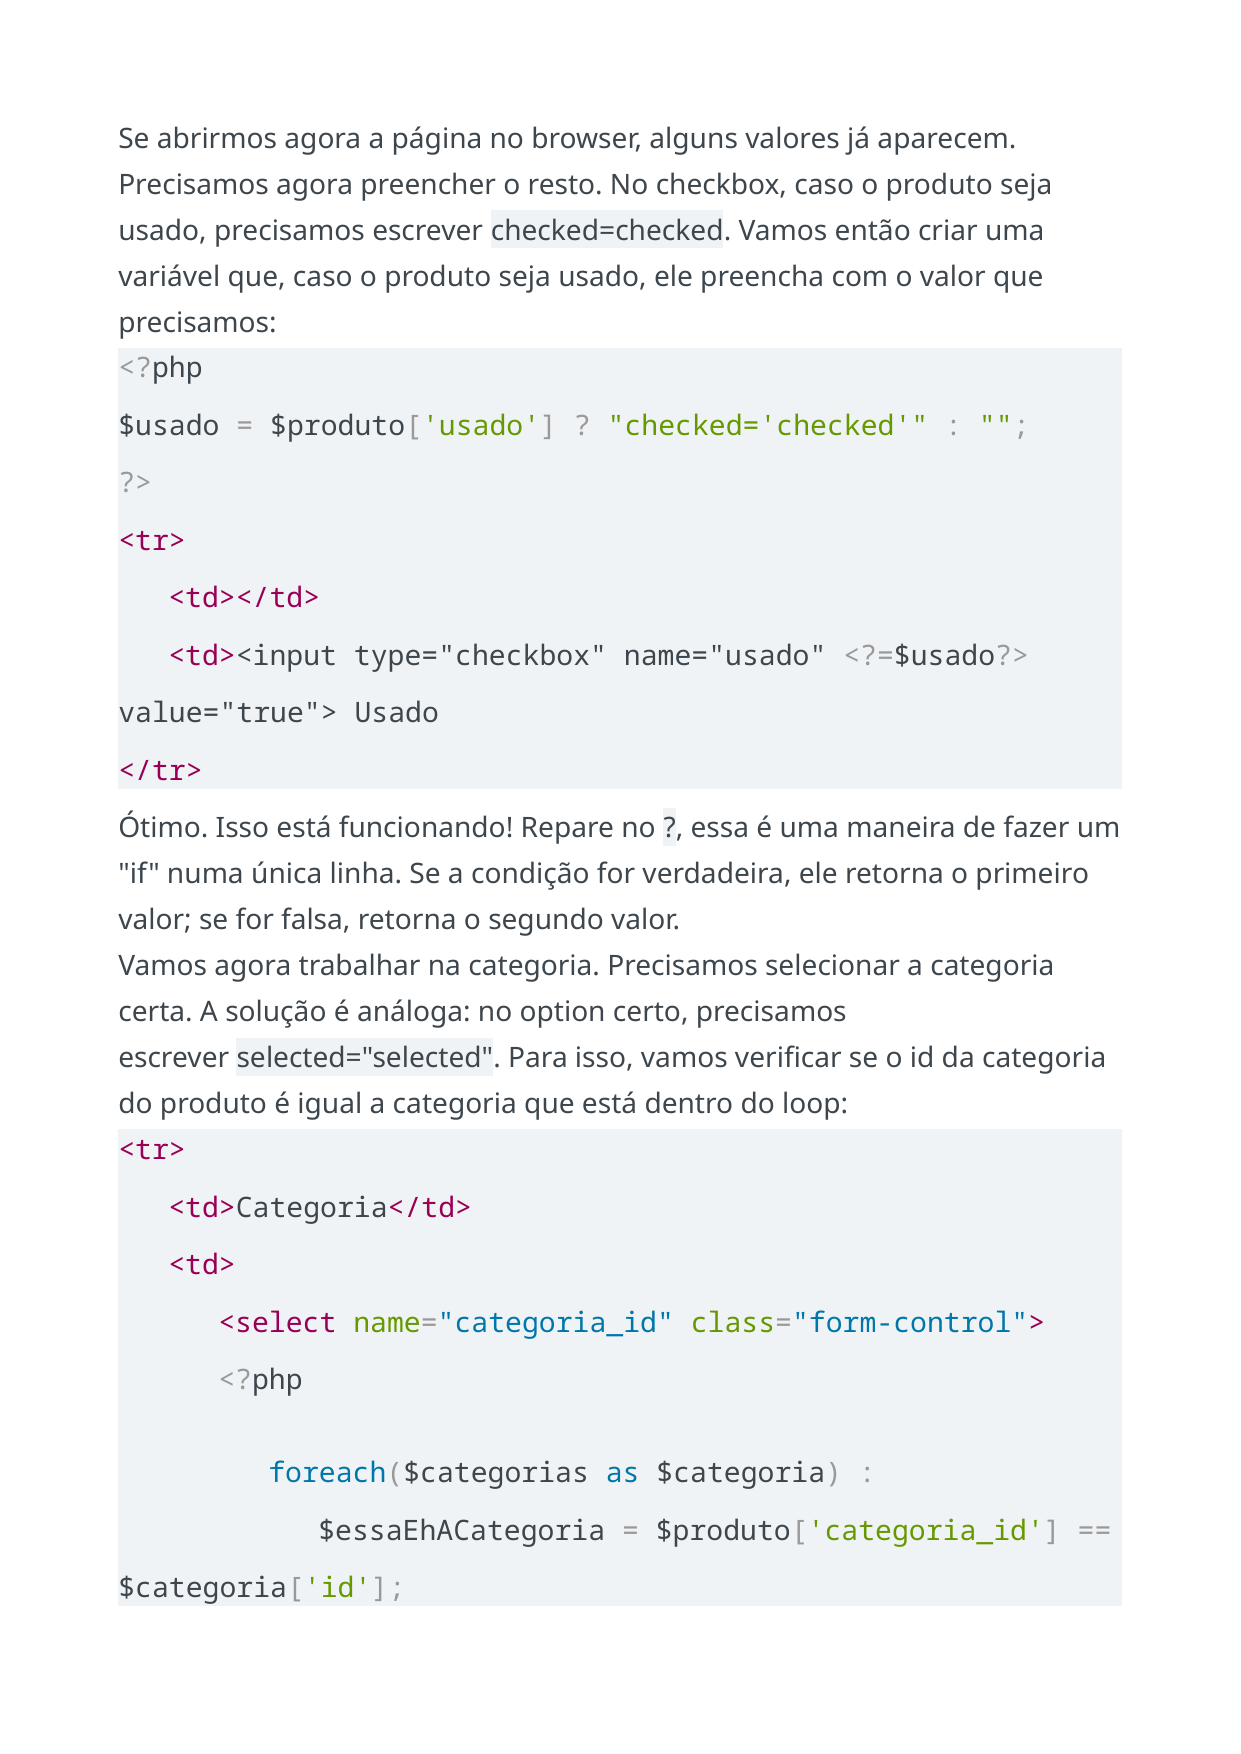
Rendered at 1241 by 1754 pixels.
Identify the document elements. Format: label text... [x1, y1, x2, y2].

text <select name="categoria_id" class="form-control"> [118, 1302, 1122, 1340]
text Vamos agora trabalhar na categoria. Precisamos selecionar a categoria certa. A solução é análoga: no option certo, precisamos escrever selected="selected". Para isso, vamos verificar se o id da categoria do produto é igual a categoria que está dentro do loop: [118, 946, 1122, 1122]
text <tr> [118, 1129, 1122, 1168]
text <td>Categoria</td> [118, 1187, 1122, 1225]
text Ótimo. Isso está funcionando! Repare no ?, essa é uma maneira de fazer um "if" numa única linha. Se a condição for verdadeira, ele retorna o primeiro valor; se for falsa, retorna o segundo valor. [118, 808, 1122, 938]
text <?php [118, 1359, 1122, 1398]
text ?> [118, 463, 1122, 501]
text $usado = $produto['usado'] ? "checked='checked'" : ""; [118, 405, 1122, 444]
text <tr> [118, 520, 1122, 559]
text $essaEhACategoria = $produto['categoria_id'] == $categoria['id']; [118, 1510, 1122, 1606]
text <td></td> [118, 578, 1122, 616]
text <td><input type="checkbox" name="usado" <?=$usado?> value="true"> Usado [118, 635, 1122, 731]
text <?php [118, 348, 1122, 386]
text Se abrirmos agora a página no browser, alguns valores já aparecem. Precisamos agora preencher o resto. No checkbox, caso o produto seja usado, precisamos escrever checked=checked. Vamos então criar uma variável que, caso o produto seja usado, ele preencha com o valor que precisamos: [118, 118, 1122, 340]
text foreach($categorias as $categoria) : [118, 1452, 1122, 1491]
text <td> [118, 1244, 1122, 1283]
text </tr> [118, 750, 1122, 789]
